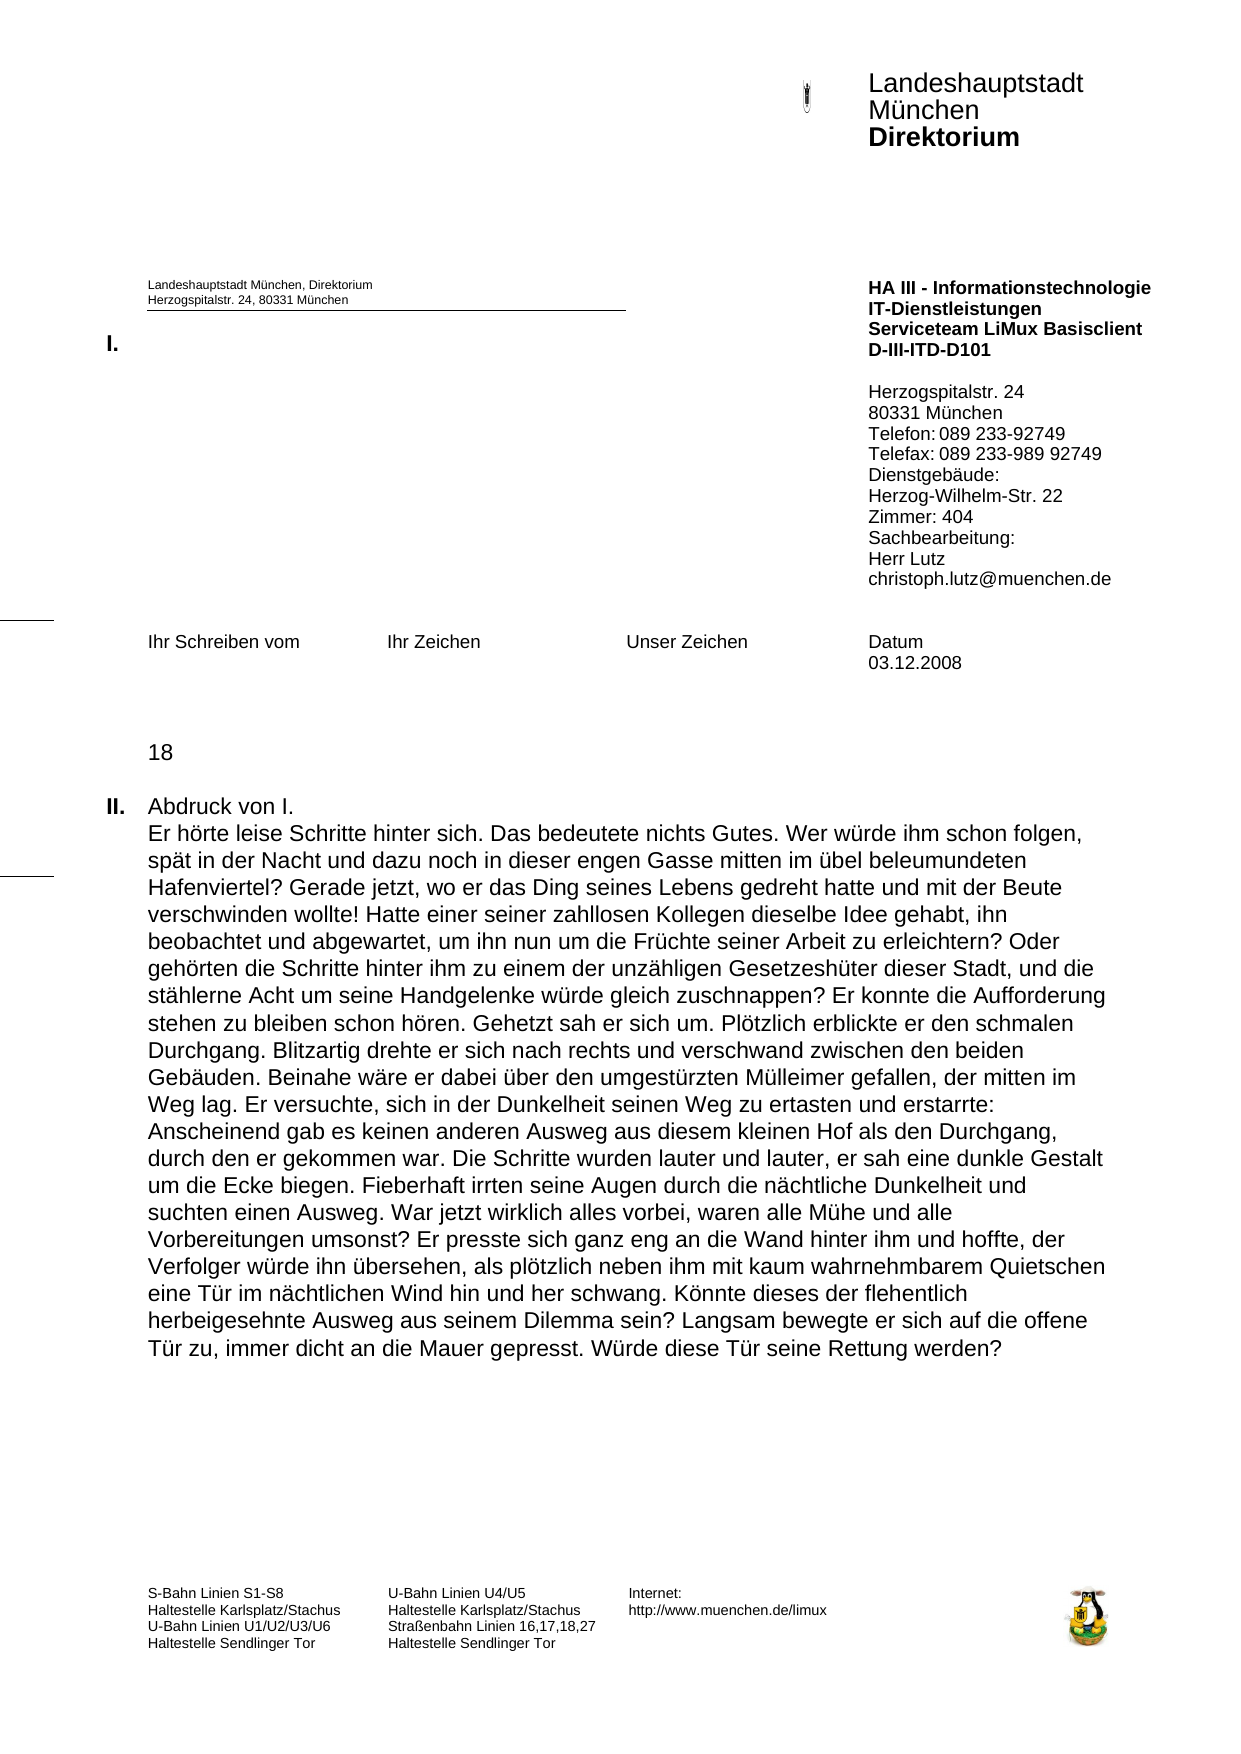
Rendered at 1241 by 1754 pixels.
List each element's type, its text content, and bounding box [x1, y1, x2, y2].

text Ihr Zeichen [387, 632, 593, 653]
text Landeshauptstadt München, Direktorium [148, 277, 626, 292]
text Ihr Schreiben vom [148, 632, 354, 653]
picture [803, 80, 811, 113]
text Er hörte leise Schritte hinter sich. Das bedeutete nichts Gutes. Wer würde ihm schon folgen, spät in der Nacht und dazu noch in dieser engen Gasse mitten im übel beleumundeten Hafenviertel? Gerade jetzt, wo er das Ding seines Lebens gedreht hatte und mit der Beute verschwinden wollte! Hatte einer seiner zahllosen Kollegen dieselbe Idee gehabt, ihn beobachtet und abgewartet, um ihn nun um die Früchte seiner Arbeit zu erleichtern? Oder gehörten die Schritte hinter ihm zu einem der unzähligen Gesetzeshüter dieser Stadt, und die stählerne Acht um seine Handgelenke würde gleich zuschnappen? Er konnte die Aufforderung stehen zu bleiben schon hören. Gehetzt sah er sich um. Plötzlich erblickte er den schmalen Durchgang. Blitzartig drehte er sich nach rechts und verschwand zwischen den beiden Gebäuden. Beinahe wäre er dabei über den umgestürzten Mülleimer gefallen, der mitten im Weg lag. Er versuchte, sich in der Dunkelheit seinen Weg zu ertasten und erstarrte: Anscheinend gab es keinen anderen Ausweg aus diesem kleinen Hof als den Durchgang, durch den er gekommen war. Die Schritte wurden lauter und lauter, er sah eine dunkle Gestalt um die Ecke biegen. Fieberhaft irrten seine Augen durch die nächtliche Dunkelheit und suchten einen Ausweg. War jetzt wirklich alles vorbei, waren alle Mühe und alle Vorbereitungen umsonst? Er presste sich ganz eng an die Wand hinter ihm und hoffte, der Verfolger würde ihn übersehen, als plötzlich neben ihm mit kaum wahrnehmbarem Quietschen eine Tür im nächtlichen Wind hin und her schwang. Könnte dieses der flehentlich herbeigesehnte Ausweg aus seinem Dilemma sein? Langsam bewegte er sich auf die offene Tür zu, immer dicht an die Mauer gepresst. Würde diese Tür seine Rettung werden? [148, 820, 1109, 1361]
text München [868, 98, 1199, 125]
text Direktorium [868, 125, 1199, 152]
table_header [869, 1551, 1110, 1652]
picture [1063, 1585, 1109, 1647]
text Landeshauptstadt [868, 71, 1199, 98]
text I. [106, 331, 136, 356]
table_header Internet: http://www.muenchen.de/limux [628, 1551, 869, 1652]
text 18 [148, 738, 1109, 766]
text 03.12.2008 [868, 653, 1108, 673]
text Datum [868, 632, 1108, 653]
table_header S-Bahn Linien S1-S8 Haltestelle Karlsplatz/Stachus U-Bahn Linien U1/U2/U3/U6 Haltestelle Sendlinger Tor [148, 1551, 388, 1652]
table_header U-Bahn Linien U4/U5 Haltestelle Karlsplatz/Stachus Straßenbahn Linien 16,17,18,27 Haltestelle Sendlinger Tor [388, 1551, 628, 1652]
text HA III - Informationstechnologie IT-Dienstleistungen Serviceteam LiMux Basisclient [868, 277, 1199, 340]
text Unser Zeichen [626, 632, 833, 653]
text D-III-ITD-D101 [868, 340, 1199, 361]
text Herzogspitalstr. 24 80331 München Telefon: 089 233-92749 Telefax: 089 233-989 92749 Dienstgebäude: Herzog-Wilhelm-Str. 22 Zimmer: 404 Sachbearbeitung: Herr Lutz christoph.lutz@muenchen.de [868, 382, 1199, 590]
text II. Abdruck von I. [106, 793, 1109, 820]
text Herzogspitalstr. 24, 80331 München [148, 292, 626, 307]
